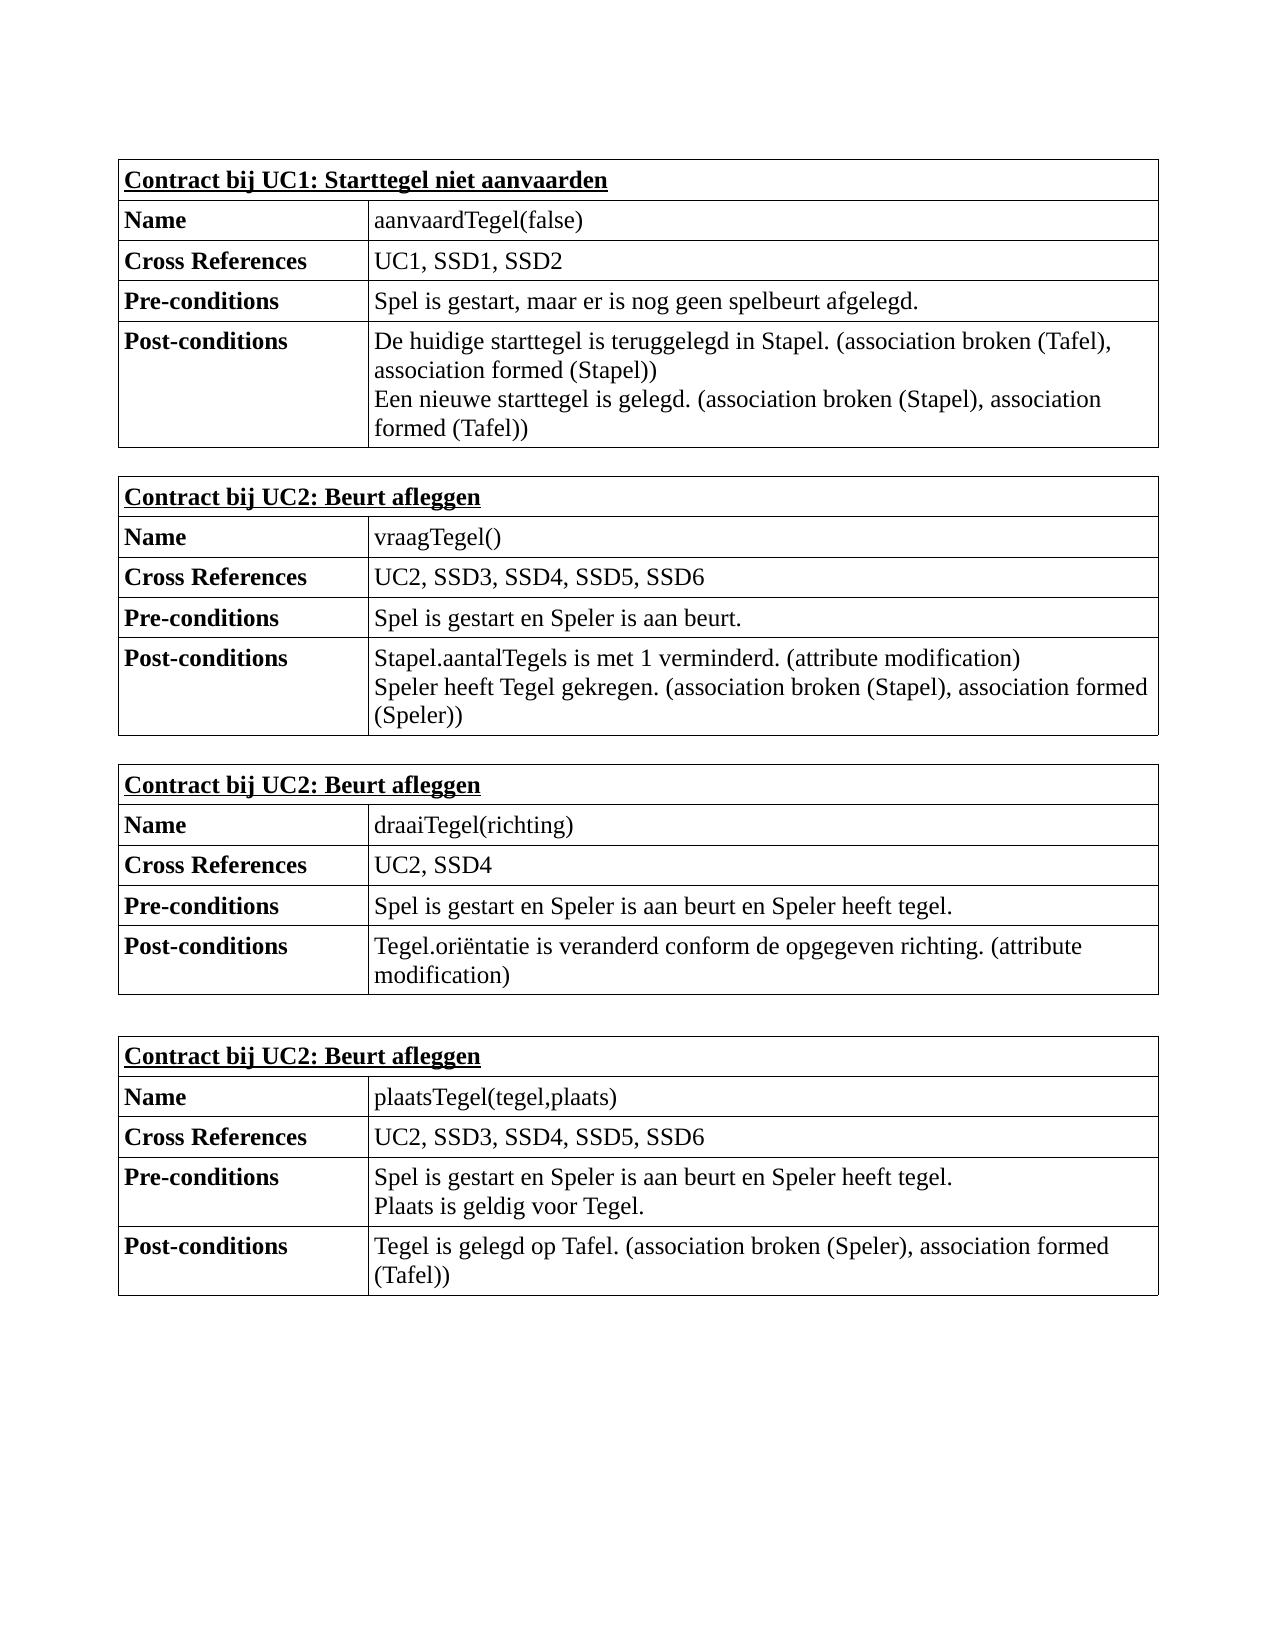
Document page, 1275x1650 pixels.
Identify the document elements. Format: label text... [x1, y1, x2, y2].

table_cell Pre-conditions [119, 886, 368, 925]
table_header Contract bij UC2: Beurt afleggen [119, 1037, 1158, 1076]
table_cell Name [119, 1077, 368, 1116]
table_cell Pre-conditions [119, 281, 368, 321]
table_cell Tegel.oriëntatie is veranderd conform de opgegeven richting. (attribute modification) [369, 926, 1158, 994]
table_cell Spel is gestart en Speler is aan beurt en Speler heeft tegel. [369, 886, 1158, 925]
table_cell Tegel is gelegd op Tafel. (association broken (Speler), association formed (Tafel)) [369, 1227, 1158, 1295]
table_cell Pre-conditions [119, 598, 368, 637]
table_cell UC1, SSD1, SSD2 [369, 241, 1158, 280]
table_cell Cross References [119, 846, 368, 885]
table_cell UC2, SSD4 [369, 846, 1158, 885]
table_cell Spel is gestart en Speler is aan beurt en Speler heeft tegel. Plaats is geldig voor Tegel. [369, 1158, 1158, 1226]
table_cell Post-conditions [119, 926, 368, 994]
table_cell aanvaardTegel(false) [369, 201, 1158, 240]
table_cell Pre-conditions [119, 1158, 368, 1226]
table_cell UC2, SSD3, SSD4, SSD5, SSD6 [369, 1117, 1158, 1157]
table_header Contract bij UC2: Beurt afleggen [119, 477, 1158, 516]
table_cell plaatsTegel(tegel,plaats) [369, 1077, 1158, 1116]
table_cell De huidige starttegel is teruggelegd in Stapel. (association broken (Tafel), association formed (Stapel)) Een nieuwe starttegel is gelegd. (association broken (Stapel), association formed (Tafel)) [369, 322, 1158, 447]
table_cell vraagTegel() [369, 517, 1158, 557]
table_cell Post-conditions [119, 638, 368, 735]
table_cell Cross References [119, 241, 368, 280]
table_cell Spel is gestart, maar er is nog geen spelbeurt afgelegd. [369, 281, 1158, 321]
table_header Contract bij UC1: Starttegel niet aanvaarden [119, 160, 1158, 200]
table_cell Cross References [119, 1117, 368, 1157]
table_cell draaiTegel(richting) [369, 805, 1158, 844]
table_header Contract bij UC2: Beurt afleggen [119, 765, 1158, 804]
table_cell Cross References [119, 558, 368, 597]
table_cell UC2, SSD3, SSD4, SSD5, SSD6 [369, 558, 1158, 597]
table_cell Name [119, 201, 368, 240]
table_cell Name [119, 805, 368, 844]
table_cell Stapel.aantalTegels is met 1 verminderd. (attribute modification) Speler heeft Tegel gekregen. (association broken (Stapel), association formed (Speler)) [369, 638, 1158, 735]
table_cell Name [119, 517, 368, 557]
table_cell Spel is gestart en Speler is aan beurt. [369, 598, 1158, 637]
table_cell Post-conditions [119, 1227, 368, 1295]
table_cell Post-conditions [119, 322, 368, 447]
